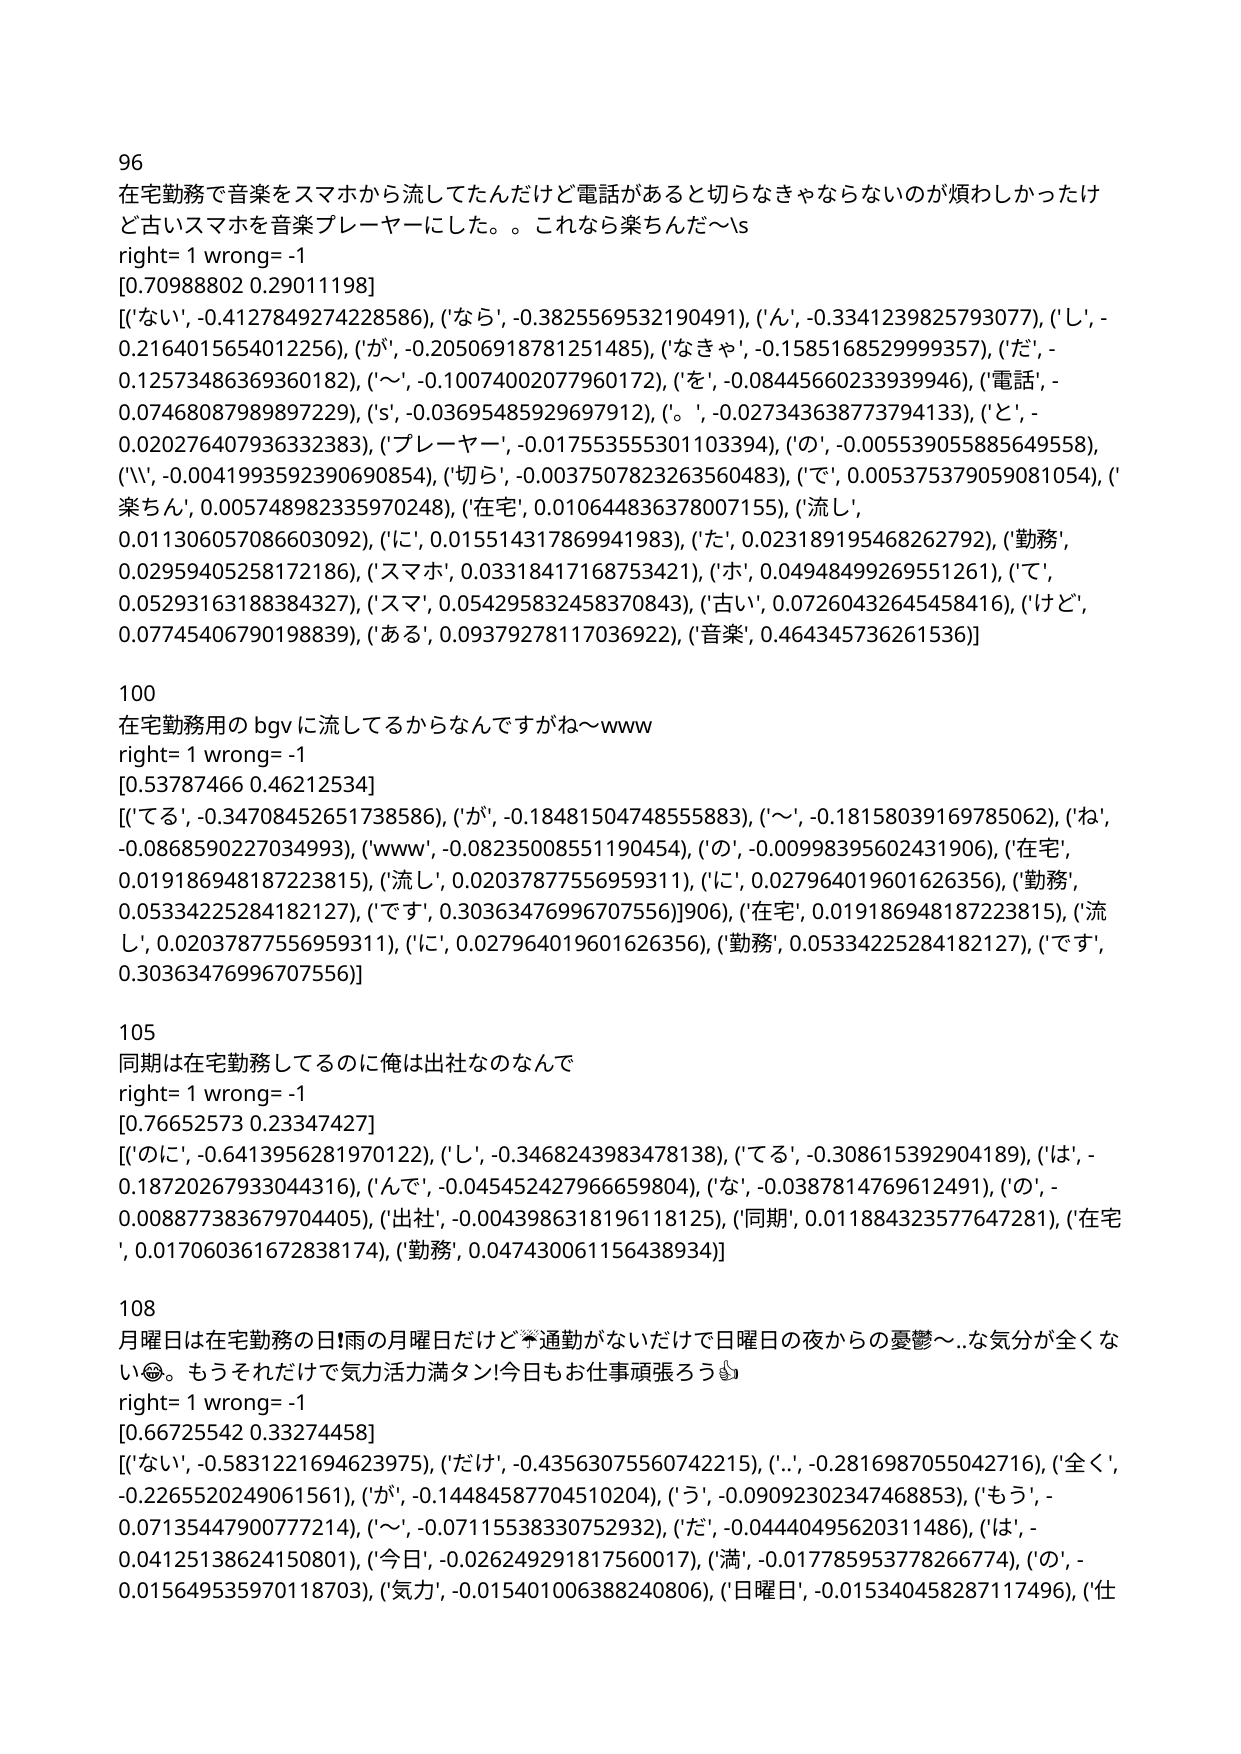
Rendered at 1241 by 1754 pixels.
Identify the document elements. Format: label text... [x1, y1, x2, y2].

text right= 1 wrong= -1 [118, 1078, 1122, 1108]
text [('ない', -0.4127849274228586), ('なら', -0.3825569532190491), ('ん', -0.3341239825793077), ('し', -0.2164015654012256), ('が', -0.20506918781251485), ('なきゃ', -0.1585168529999357), ('だ', -0.12573486369360182), ('〜', -0.10074002077960172), ('を', -0.08445660233939946), ('電話', -0.07468087989897229), ('s', -0.03695485929697912), ('。', -0.027343638773794133), ('と', -0.020276407936332383), ('プレーヤー', -0.017553555301103394), ('の', -0.005539055885649558), ('\\', -0.0041993592390690854), ('切ら', -0.0037507823263560483), ('で', 0.005375379059081054), ('楽ちん', 0.005748982335970248), ('在宅', 0.010644836378007155), ('流し', 0.011306057086603092), ('に', 0.015514317869941983), ('た', 0.023189195468262792), ('勤務', 0.02959405258172186), ('スマホ', 0.03318417168753421), ('ホ', 0.04948499269551261), ('て', 0.05293163188384327), ('スマ', 0.054295832458370843), ('古い', 0.07260432645458416), ('けど', 0.07745406790198839), ('ある', 0.09379278117036922), ('音楽', 0.464345736261536)] [118, 300, 1122, 649]
text 在宅勤務用のbgvに流してるからなんですがね〜www [118, 708, 1122, 739]
text 在宅勤務で音楽をスマホから流してたんだけど電話があると切らなきゃならないのが煩わしかったけど古いスマホを音楽プレーヤーにした。。これなら楽ちんだ〜\s [118, 177, 1122, 240]
text 105 [118, 1016, 1122, 1046]
text [('ない', -0.5831221694623975), ('だけ', -0.43563075560742215), ('..', -0.2816987055042716), ('全く', -0.2265520249061561), ('が', -0.14484587704510204), ('う', -0.09092302347468853), ('もう', -0.07135447900777214), ('〜', -0.07115538330752932), ('だ', -0.04440495620311486), ('は', -0.04125138624150801), ('今日', -0.026249291817560017), ('満', -0.017785953778266774), ('の', -0.015649535970118703), ('気力', -0.015401006388240806), ('日曜日', -0.015340458287117496), ('仕 [118, 1446, 1122, 1605]
text [0.53787466 0.46212534] [118, 769, 1122, 799]
text right= 1 wrong= -1 [118, 240, 1122, 270]
text [('のに', -0.6413956281970122), ('し', -0.3468243983478138), ('てる', -0.308615392904189), ('は', -0.18720267933044316), ('んで', -0.045452427966659804), ('な', -0.0387814769612491), ('の', -0.008877383679704405), ('出社', -0.0043986318196118125), ('同期', 0.011884323577647281), ('在宅', 0.017060361672838174), ('勤務', 0.047430061156438934)] [118, 1137, 1122, 1264]
text [0.66725542 0.33274458] [118, 1416, 1122, 1446]
text 同期は在宅勤務してるのに俺は出社なのなんで [118, 1046, 1122, 1078]
text [('てる', -0.34708452651738586), ('が', -0.18481504748555883), ('〜', -0.18158039169785062), ('ね', -0.0868590227034993), ('www', -0.08235008551190454), ('の', -0.00998395602431906), ('在宅', 0.019186948187223815), ('流し', 0.02037877556959311), ('に', 0.027964019601626356), ('勤務', 0.05334225284182127), ('です', 0.30363476996707556)]906), ('在宅', 0.019186948187223815), ('流し', 0.02037877556959311), ('に', 0.027964019601626356), ('勤務', 0.05334225284182127), ('です', 0.30363476996707556)] [118, 799, 1122, 988]
text right= 1 wrong= -1 [118, 739, 1122, 769]
text right= 1 wrong= -1 [118, 1387, 1122, 1416]
text 100 [118, 678, 1122, 708]
text 月曜日は在宅勤務の日❗️雨の月曜日だけど☔️通勤がないだけで日曜日の夜からの憂鬱〜..な気分が全くない😂。もうそれだけで気力活力満タン!️今日もお仕事頑張ろう👍 [118, 1323, 1122, 1387]
text 96 [118, 147, 1122, 177]
text 108 [118, 1293, 1122, 1323]
text [0.76652573 0.23347427] [118, 1108, 1122, 1137]
text [0.70988802 0.29011198] [118, 270, 1122, 300]
